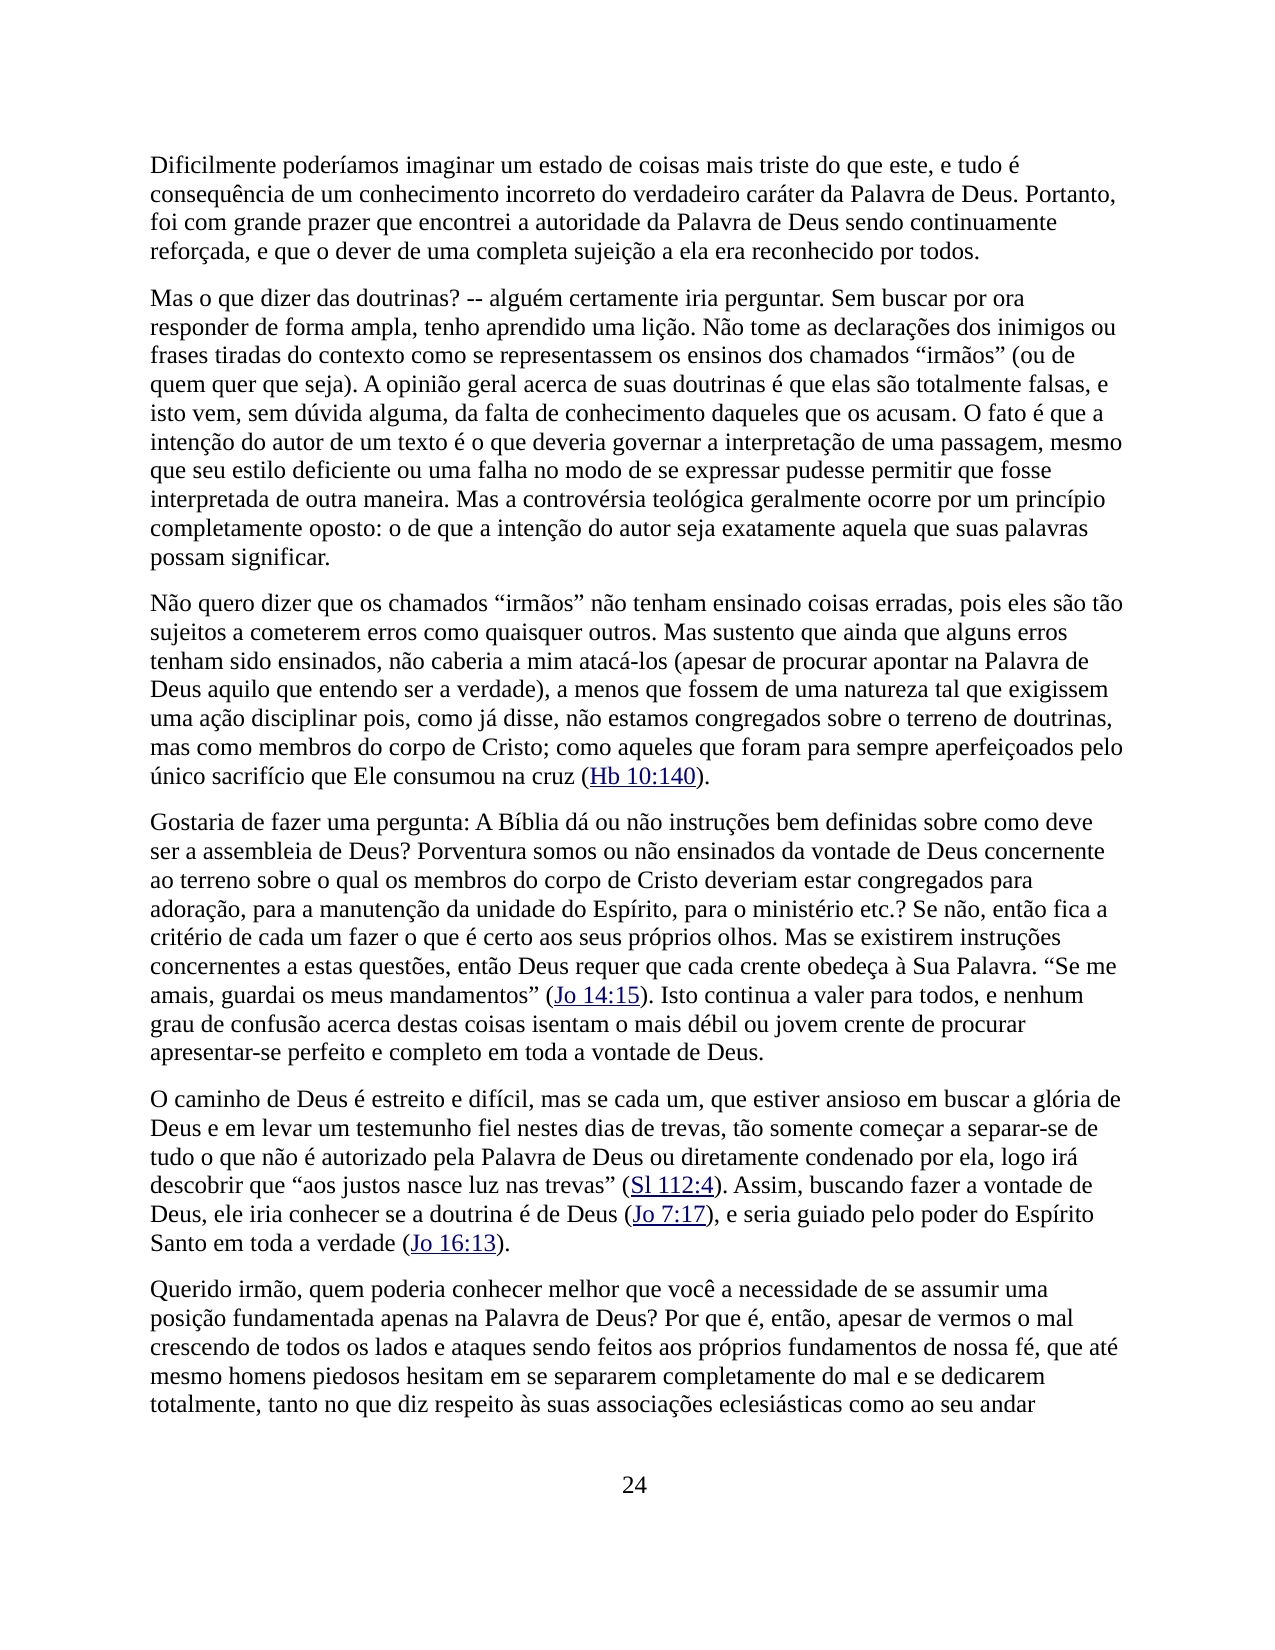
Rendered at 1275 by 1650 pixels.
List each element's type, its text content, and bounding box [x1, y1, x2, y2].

text Não quero dizer que os chamados “irmãos” não tenham ensinado coisas erradas, pois eles são tão sujeitos a cometerem erros como quaisquer outros. Mas sustento que ainda que alguns erros tenham sido ensinados, não caberia a mim atacá-los (apesar de procurar apontar na Palavra de Deus aquilo que entendo ser a verdade), a menos que fossem de uma natureza tal que exigissem uma ação disciplinar pois, como já disse, não estamos congregados sobre o terreno de doutrinas, mas como membros do corpo de Cristo; como aqueles que foram para sempre aperfeiçoados pelo único sacrifício que Ele consumou na cruz (Hb 10:140). [150, 588, 1125, 789]
text Gostaria de fazer uma pergunta: A Bíblia dá ou não instruções bem definidas sobre como deve ser a assembleia de Deus? Porventura somos ou não ensinados da vontade de Deus concernente ao terreno sobre o qual os membros do corpo de Cristo deveriam estar congregados para adoração, para a manutenção da unidade do Espírito, para o ministério etc.? Se não, então fica a critério de cada um fazer o que é certo aos seus próprios olhos. Mas se existirem instruções concernentes a estas questões, então Deus requer que cada crente obedeça à Sua Palavra. “Se me amais, guardai os meus mandamentos” (Jo 14:15). Isto continua a valer para todos, e nenhum grau de confusão acerca destas coisas isentam o mais débil ou jovem crente de procurar apresentar-se perfeito e completo em toda a vontade de Deus. [150, 807, 1125, 1066]
text Dificilmente poderíamos imaginar um estado de coisas mais triste do que este, e tudo é consequência de um conhecimento incorreto do verdadeiro caráter da Palavra de Deus. Portanto, foi com grande prazer que encontrei a autoridade da Palavra de Deus sendo continuamente reforçada, e que o dever de uma completa sujeição a ela era reconhecido por todos. [150, 150, 1125, 265]
text Mas o que dizer das doutrinas? -- alguém certamente iria perguntar. Sem buscar por ora responder de forma ampla, tenho aprendido uma lição. Não tome as declarações dos inimigos ou frases tiradas do contexto como se representassem os ensinos dos chamados “irmãos” (ou de quem quer que seja). A opinião geral acerca de suas doutrinas é que elas são totalmente falsas, e isto vem, sem dúvida alguma, da falta de conhecimento daqueles que os acusam. O fato é que a intenção do autor de um texto é o que deveria governar a interpretação de uma passagem, mesmo que seu estilo deficiente ou uma falha no modo de se expressar pudesse permitir que fosse interpretada de outra maneira. Mas a controvérsia teológica geralmente ocorre por um princípio completamente oposto: o de que a intenção do autor seja exatamente aquela que suas palavras possam significar. [150, 283, 1125, 570]
text Querido irmão, quem poderia conhecer melhor que você a necessidade de se assumir uma posição fundamentada apenas na Palavra de Deus? Por que é, então, apesar de vermos o mal crescendo de todos os lados e ataques sendo feitos aos próprios fundamentos de nossa fé, que até mesmo homens piedosos hesitam em se separarem completamente do mal e se dedicarem totalmente, tanto no que diz respeito às suas associações eclesiásticas como ao seu andar [150, 1274, 1125, 1418]
text O caminho de Deus é estreito e difícil, mas se cada um, que estiver ansioso em buscar a glória de Deus e em levar um testemunho fiel nestes dias de trevas, tão somente começar a separar-se de tudo o que não é autorizado pela Palavra de Deus ou diretamente condenado por ela, logo irá descobrir que “aos justos nasce luz nas trevas” (Sl 112:4). Assim, buscando fazer a vontade de Deus, ele iria conhecer se a doutrina é de Deus (Jo 7:17), e seria guiado pelo poder do Espírito Santo em toda a verdade (Jo 16:13). [150, 1084, 1125, 1257]
